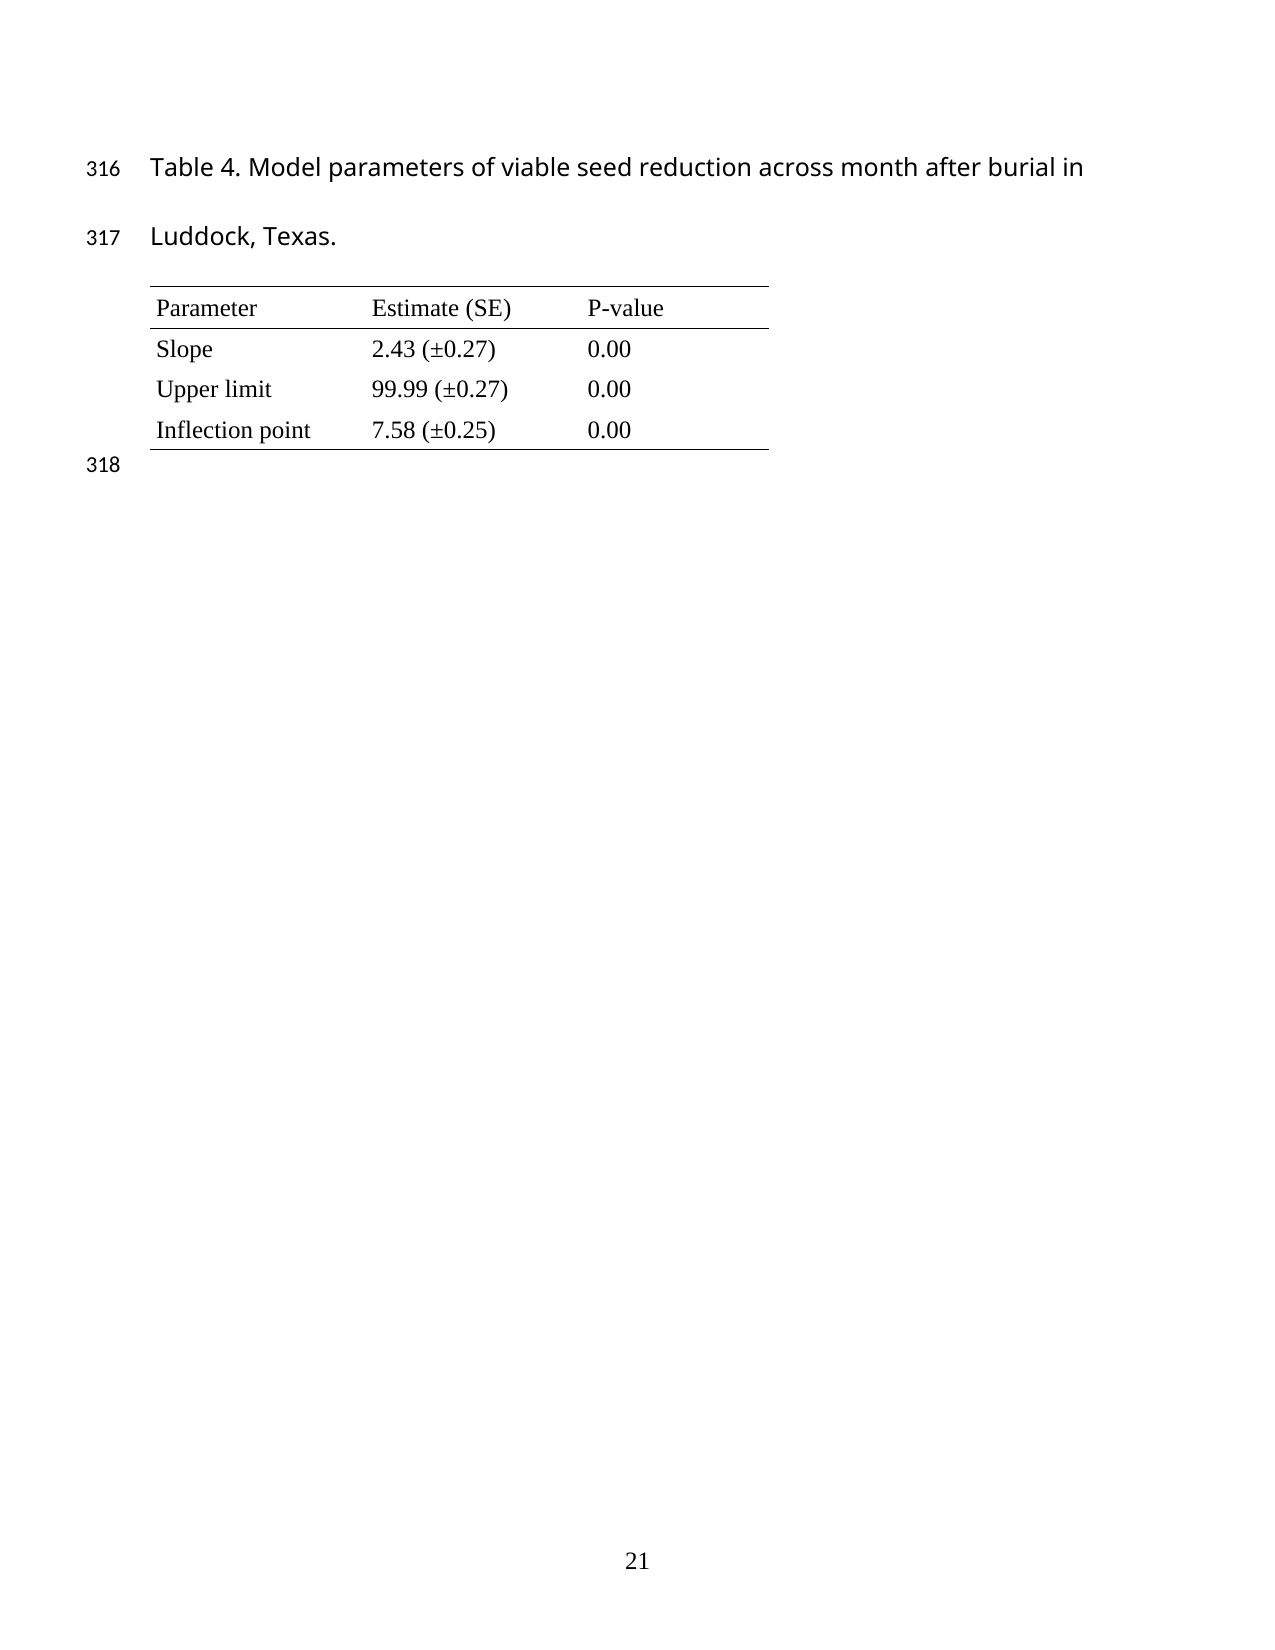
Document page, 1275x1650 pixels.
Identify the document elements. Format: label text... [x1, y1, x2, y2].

table_cell 0.00 [582, 369, 769, 409]
table_header P-value [582, 287, 769, 327]
table_cell 0.00 [582, 409, 769, 449]
table_header Estimate (SE) [366, 287, 582, 327]
table_header Parameter [150, 287, 366, 327]
table_cell 7.58 (±0.25) [366, 409, 582, 449]
text Table 4. Model parameters of viable seed reduction across month after burial in Luddock, Texas. [150, 150, 1125, 252]
table_cell Inflection point [150, 409, 366, 449]
table_cell 99.99 (±0.27) [366, 369, 582, 409]
table_cell 0.00 [582, 329, 769, 369]
table_cell 2.43 (±0.27) [366, 329, 582, 369]
table_cell Slope [150, 329, 366, 369]
table_cell Upper limit [150, 369, 366, 409]
